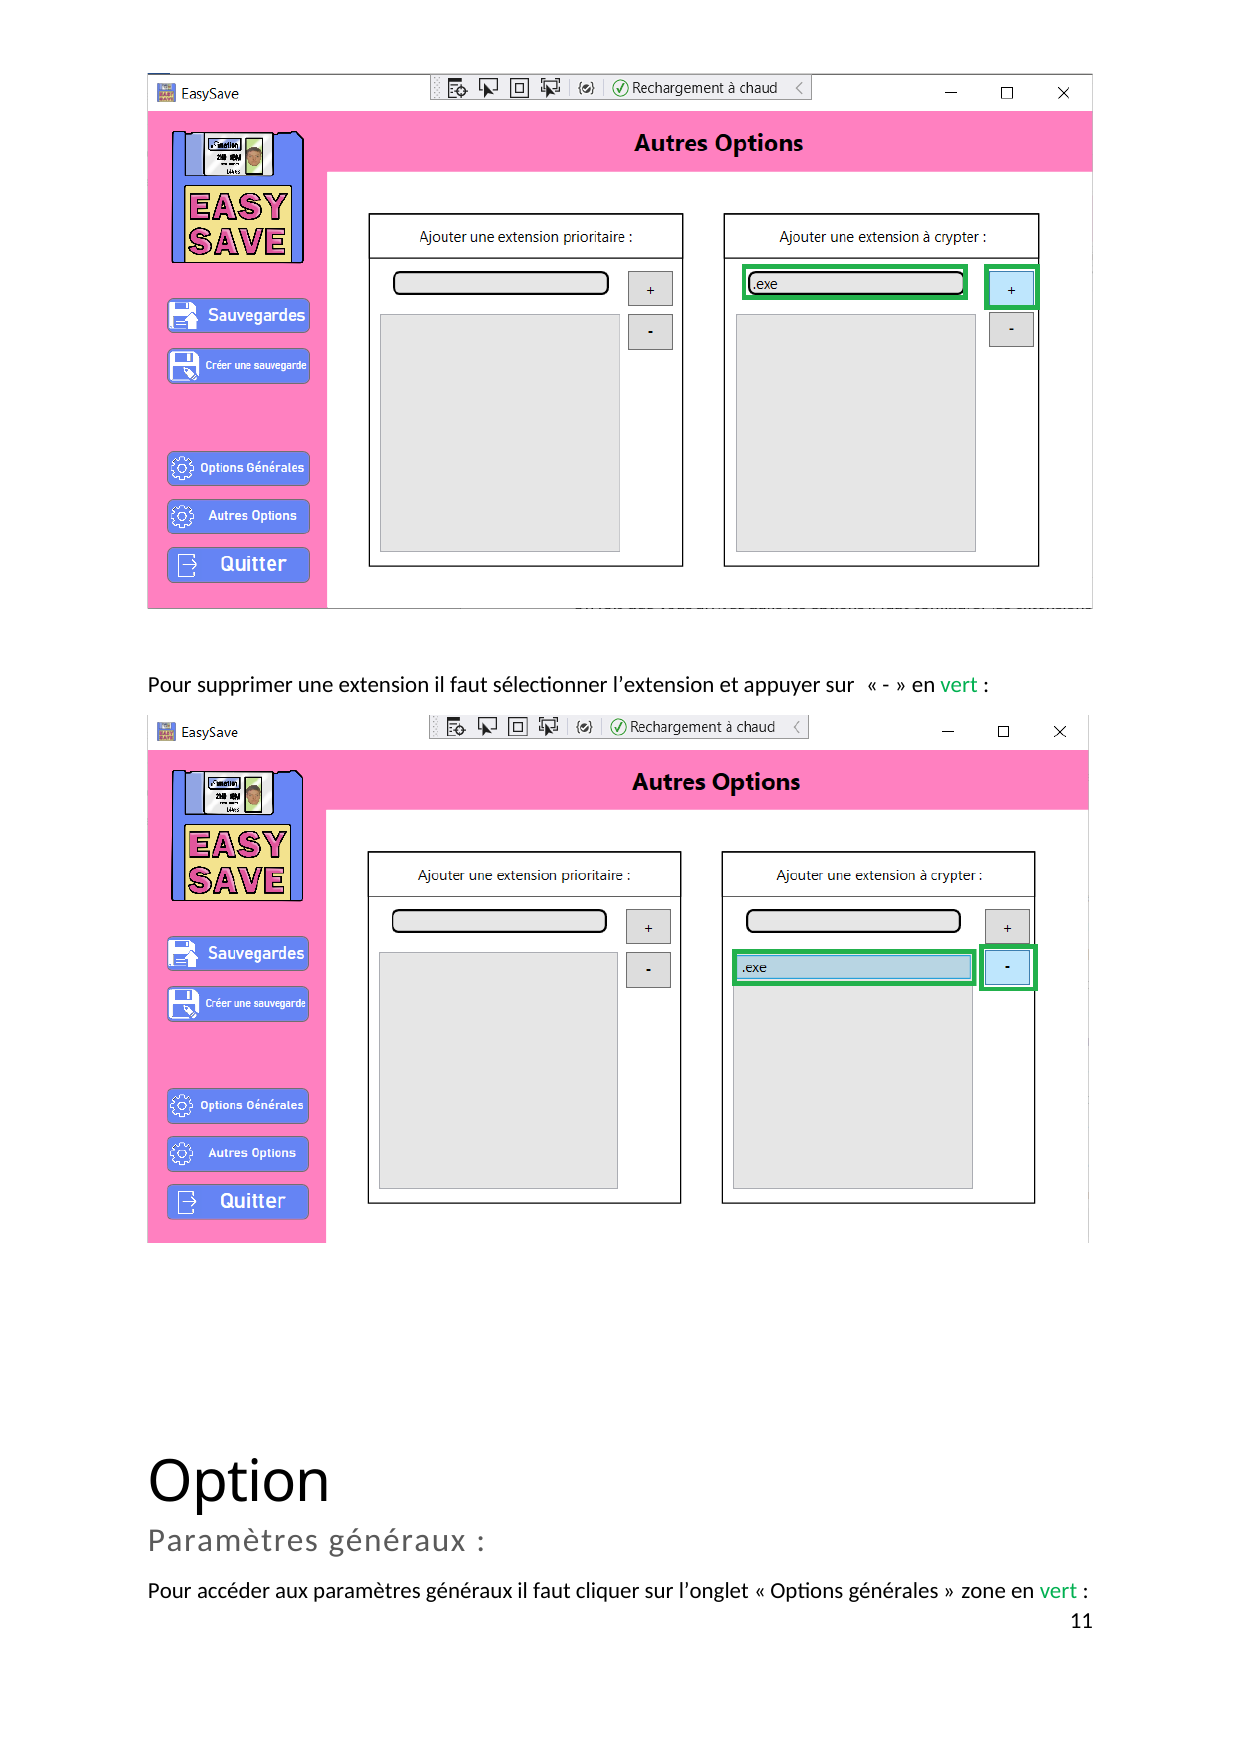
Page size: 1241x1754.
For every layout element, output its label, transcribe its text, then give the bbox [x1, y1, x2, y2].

text Pour accéder aux paramètres généraux il faut cliquer sur l’onglet « Options générales » zone en vert : [148, 1577, 1093, 1604]
text Option [148, 1439, 1093, 1519]
text Paramètres généraux : [148, 1519, 1093, 1559]
text Pour supprimer une extension il faut sélectionner l’extension et appuyer sur « - » en vert : [148, 671, 1093, 698]
